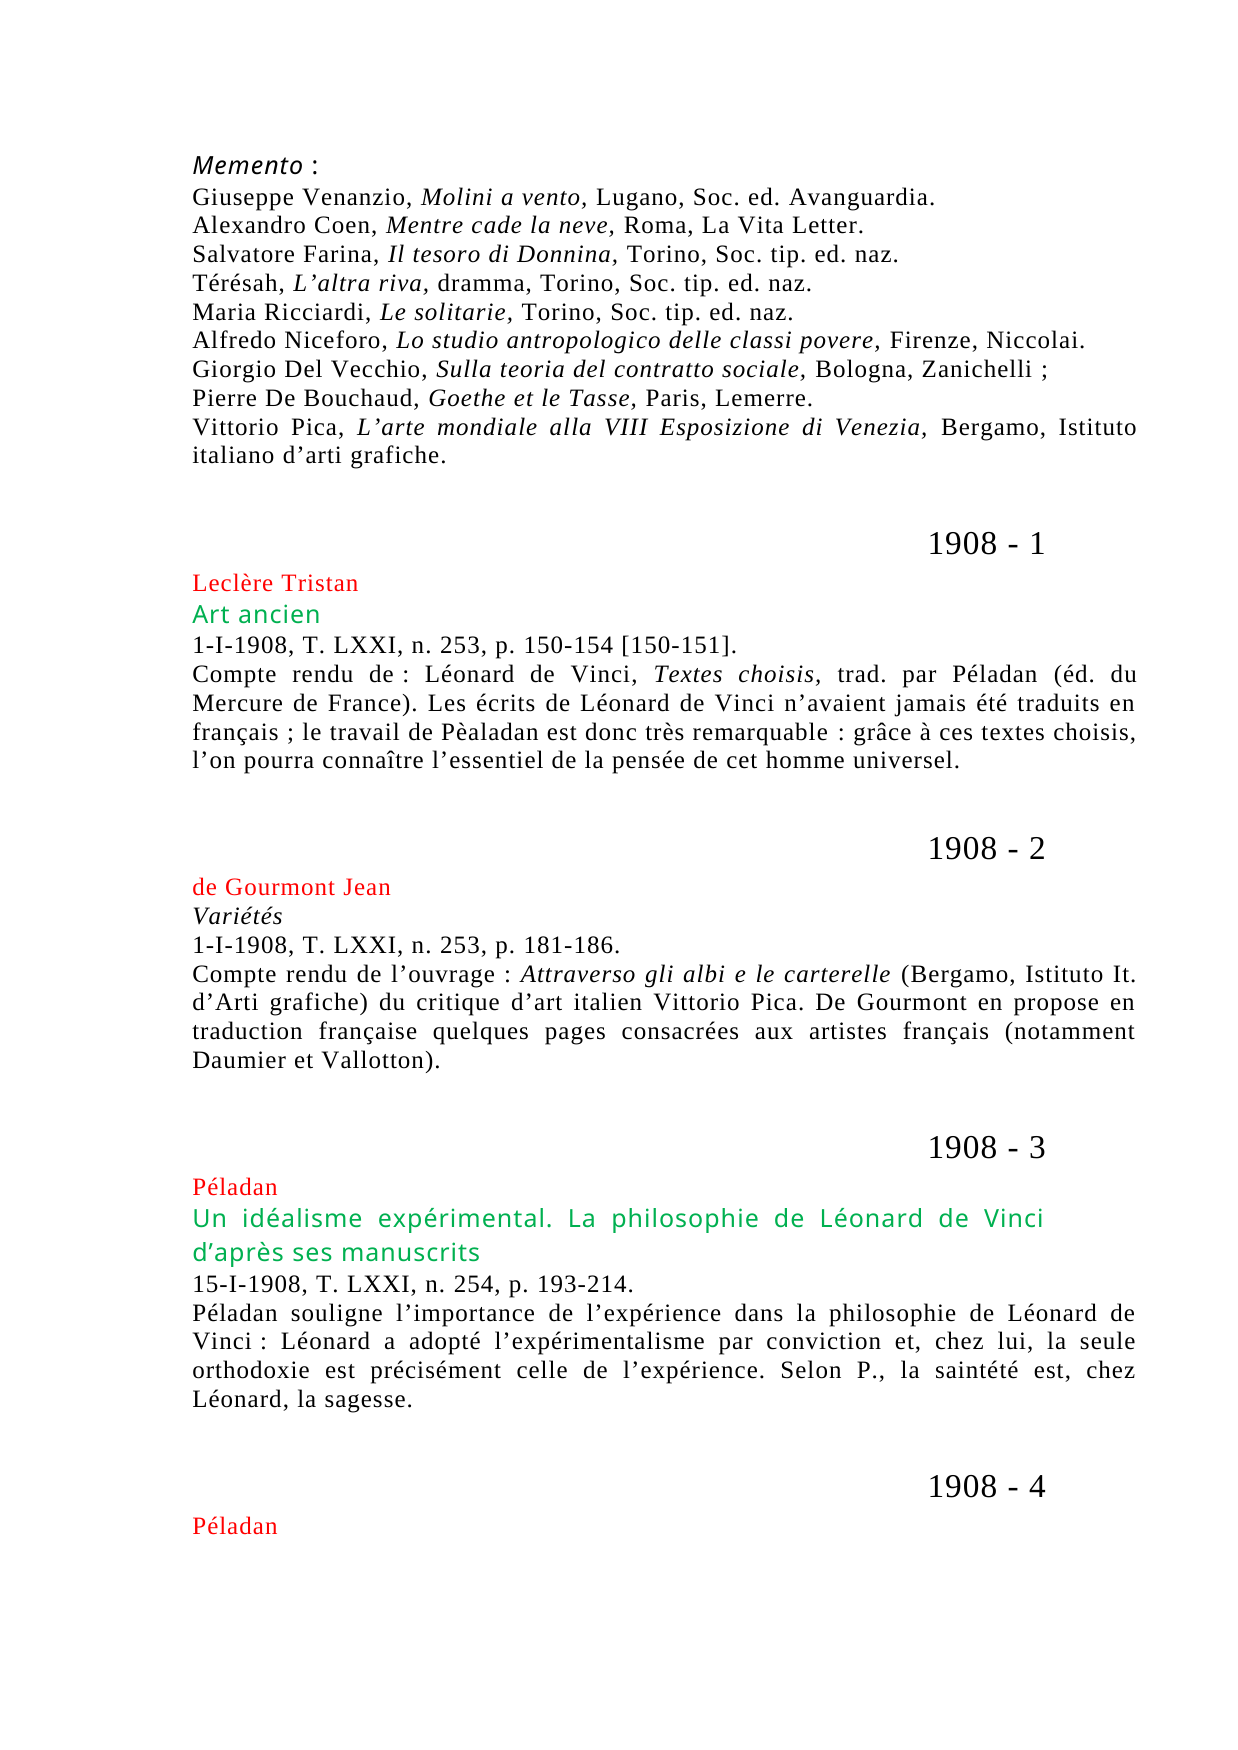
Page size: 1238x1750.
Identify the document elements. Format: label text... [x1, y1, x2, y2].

text Un idéalisme expérimental. La philosophie de Léonard de Vinci d’après ses manuscrits [192, 1201, 1046, 1269]
text Giuseppe Venanzio, Molini a vento, Lugano, Soc. ed. Avanguardia. [192, 182, 1137, 211]
text Péladan [192, 1511, 1046, 1540]
text 15‑I‑1908, T. LXXI, n. 254, p. 193‑214. [192, 1269, 1137, 1298]
subtitle 1908 ‑ 4 [192, 1466, 1046, 1505]
text Péladan [192, 1172, 1046, 1201]
text 1‑I‑1908, T. LXXI, n. 253, p. 181‑186. [192, 930, 1137, 959]
text Variétés [192, 901, 1137, 930]
text Pierre De Bouchaud, Goethe et le Tasse, Paris, Lemerre. [192, 383, 1137, 412]
text Salvatore Farina, Il tesoro di Donnina, Torino, Soc. tip. ed. naz. [192, 239, 1137, 268]
text Art ancien [192, 596, 1046, 630]
text Compte rendu de : Léonard de Vinci, Textes choisis, trad. par Péladan (éd. du Mercure de France). Les écrits de Léonard de Vinci n’avaient jamais été traduits en français ; le travail de Pèaladan est donc très remarquable : grâce à ces textes choisis, l’on pourra connaître l’essentiel de la pensée de cet homme universel. [192, 659, 1137, 774]
text Leclère Tristan [192, 568, 1046, 596]
text Giorgio Del Vecchio, Sulla teoria del contratto sociale, Bologna, Zanichelli ; [192, 354, 1137, 383]
text 1‑I‑1908, T. LXXI, n. 253, p. 150‑154 [150‑151]. [192, 630, 1137, 659]
text Maria Ricciardi, Le solitarie, Torino, Soc. tip. ed. naz. [192, 297, 1137, 326]
text Alfredo Niceforo, Lo studio antropologico delle classi povere, Firenze, Niccolai. [192, 326, 1137, 354]
text Vittorio Pica, L’arte mondiale alla VIII Esposizione di Venezia, Bergamo, Istituto italiano d’arti grafiche. [192, 412, 1137, 469]
text de Gourmont Jean [192, 872, 1046, 901]
text Compte rendu de l’ouvrage : Attraverso gli albi e le carterelle (Bergamo, Istituto It. d’Arti grafiche) du critique d’art italien Vittorio Pica. De Gourmont en propose en traduction française quelques pages consacrées aux artistes français (notamment Daumier et Vallotton). [192, 959, 1137, 1074]
subtitle 1908 ‑ 2 [192, 828, 1046, 866]
text Térésah, L’altra riva, dramma, Torino, Soc. tip. ed. naz. [192, 268, 1137, 297]
subtitle 1908 ‑ 1 [192, 523, 1046, 561]
subtitle 1908 ‑ 3 [192, 1127, 1046, 1166]
text Péladan souligne l’importance de l’expérience dans la philosophie de Léonard de Vinci : Léonard a adopté l’expérimentalisme par conviction et, chez lui, la seule orthodoxie est précisément celle de l’expérience. Selon P., la saintété est, chez Léonard, la sagesse. [192, 1298, 1137, 1413]
text Alexandro Coen, Mentre cade la neve, Roma, La Vita Letter. [192, 211, 1137, 239]
text Memento : [192, 148, 1046, 182]
